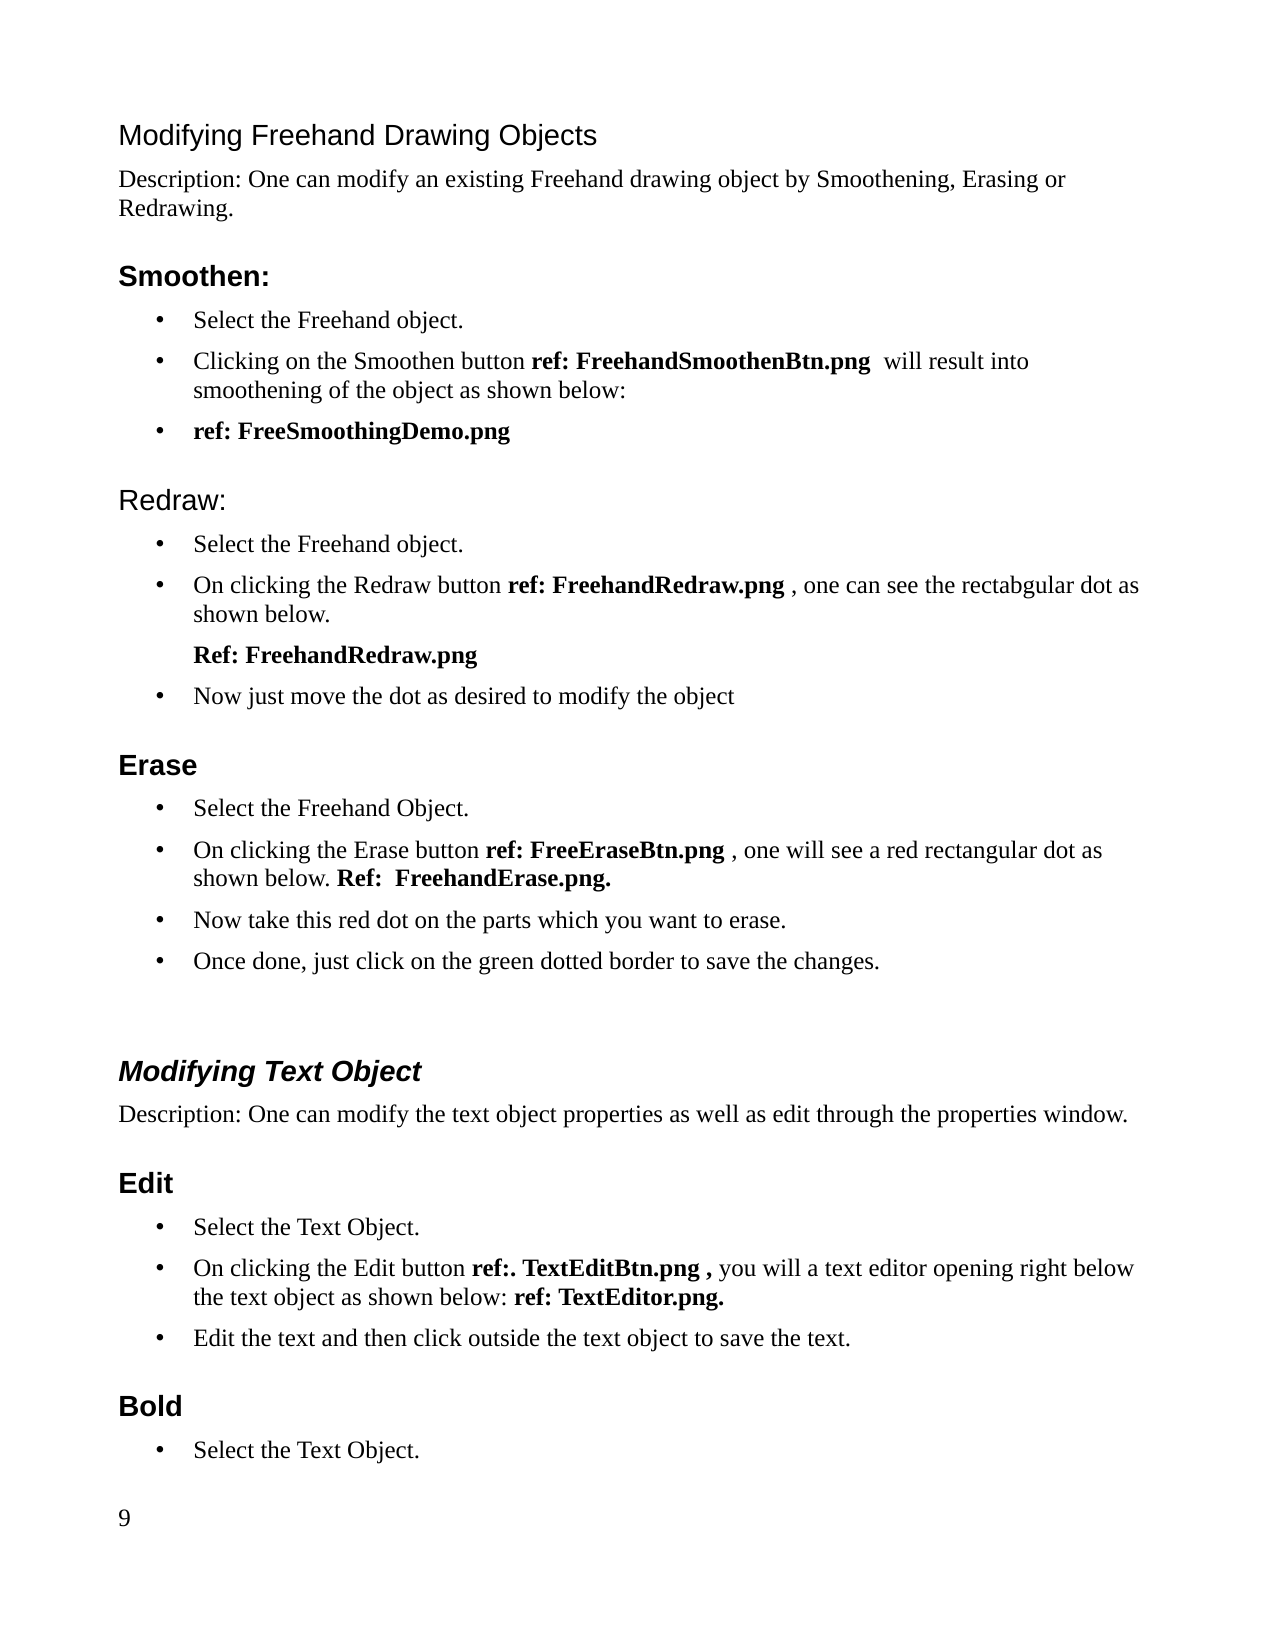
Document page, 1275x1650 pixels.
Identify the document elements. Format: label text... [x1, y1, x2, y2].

list Select the Text Object. [156, 1212, 1157, 1241]
list Select the Freehand object. [156, 305, 1157, 334]
list On clicking the Erase button ref: FreeEraseBtn.png , one will see a red rectangular dot as shown below. Ref: FreehandErase.png. [156, 835, 1157, 892]
list On clicking the Edit button ref:. TextEditBtn.png , you will a text editor opening right below the text object as shown below: ref: TextEditor.png. [156, 1253, 1157, 1311]
list Clicking on the Smoothen button ref: FreehandSmoothenBtn.png will result into smoothening of the object as shown below: [156, 346, 1157, 404]
list Once done, just click on the green dotted border to save the changes. [156, 946, 1157, 975]
list On clicking the Redraw button ref: FreehandRedraw.png , one can see the rectabgular dot as shown below. [156, 570, 1157, 627]
list Select the Freehand Object. [156, 793, 1157, 822]
list Now take this red dot on the parts which you want to erase. [156, 905, 1157, 933]
text Description: One can modify an existing Freehand drawing object by Smoothening, Erasing or Redrawing. [118, 164, 1157, 222]
subtitle Redraw: [118, 483, 1157, 516]
subtitle Erase [118, 747, 1157, 781]
list ref: FreeSmoothingDemo.png [156, 416, 1157, 445]
text Description: One can modify the text object properties as well as edit through the properties window. [118, 1099, 1157, 1128]
subtitle Edit [118, 1166, 1157, 1199]
subtitle Smoothen: [118, 259, 1157, 293]
list Select the Text Object. [156, 1435, 1157, 1464]
subtitle Modifying Text Object [118, 1053, 1157, 1087]
subtitle Bold [118, 1389, 1157, 1423]
subtitle Modifying Freehand Drawing Objects [118, 118, 1157, 152]
list Now just move the dot as desired to modify the object [156, 681, 1157, 710]
list Ref: FreehandRedraw.png [156, 640, 1157, 669]
list Edit the text and then click outside the text object to save the text. [156, 1323, 1157, 1352]
list Select the Freehand object. [156, 529, 1157, 557]
